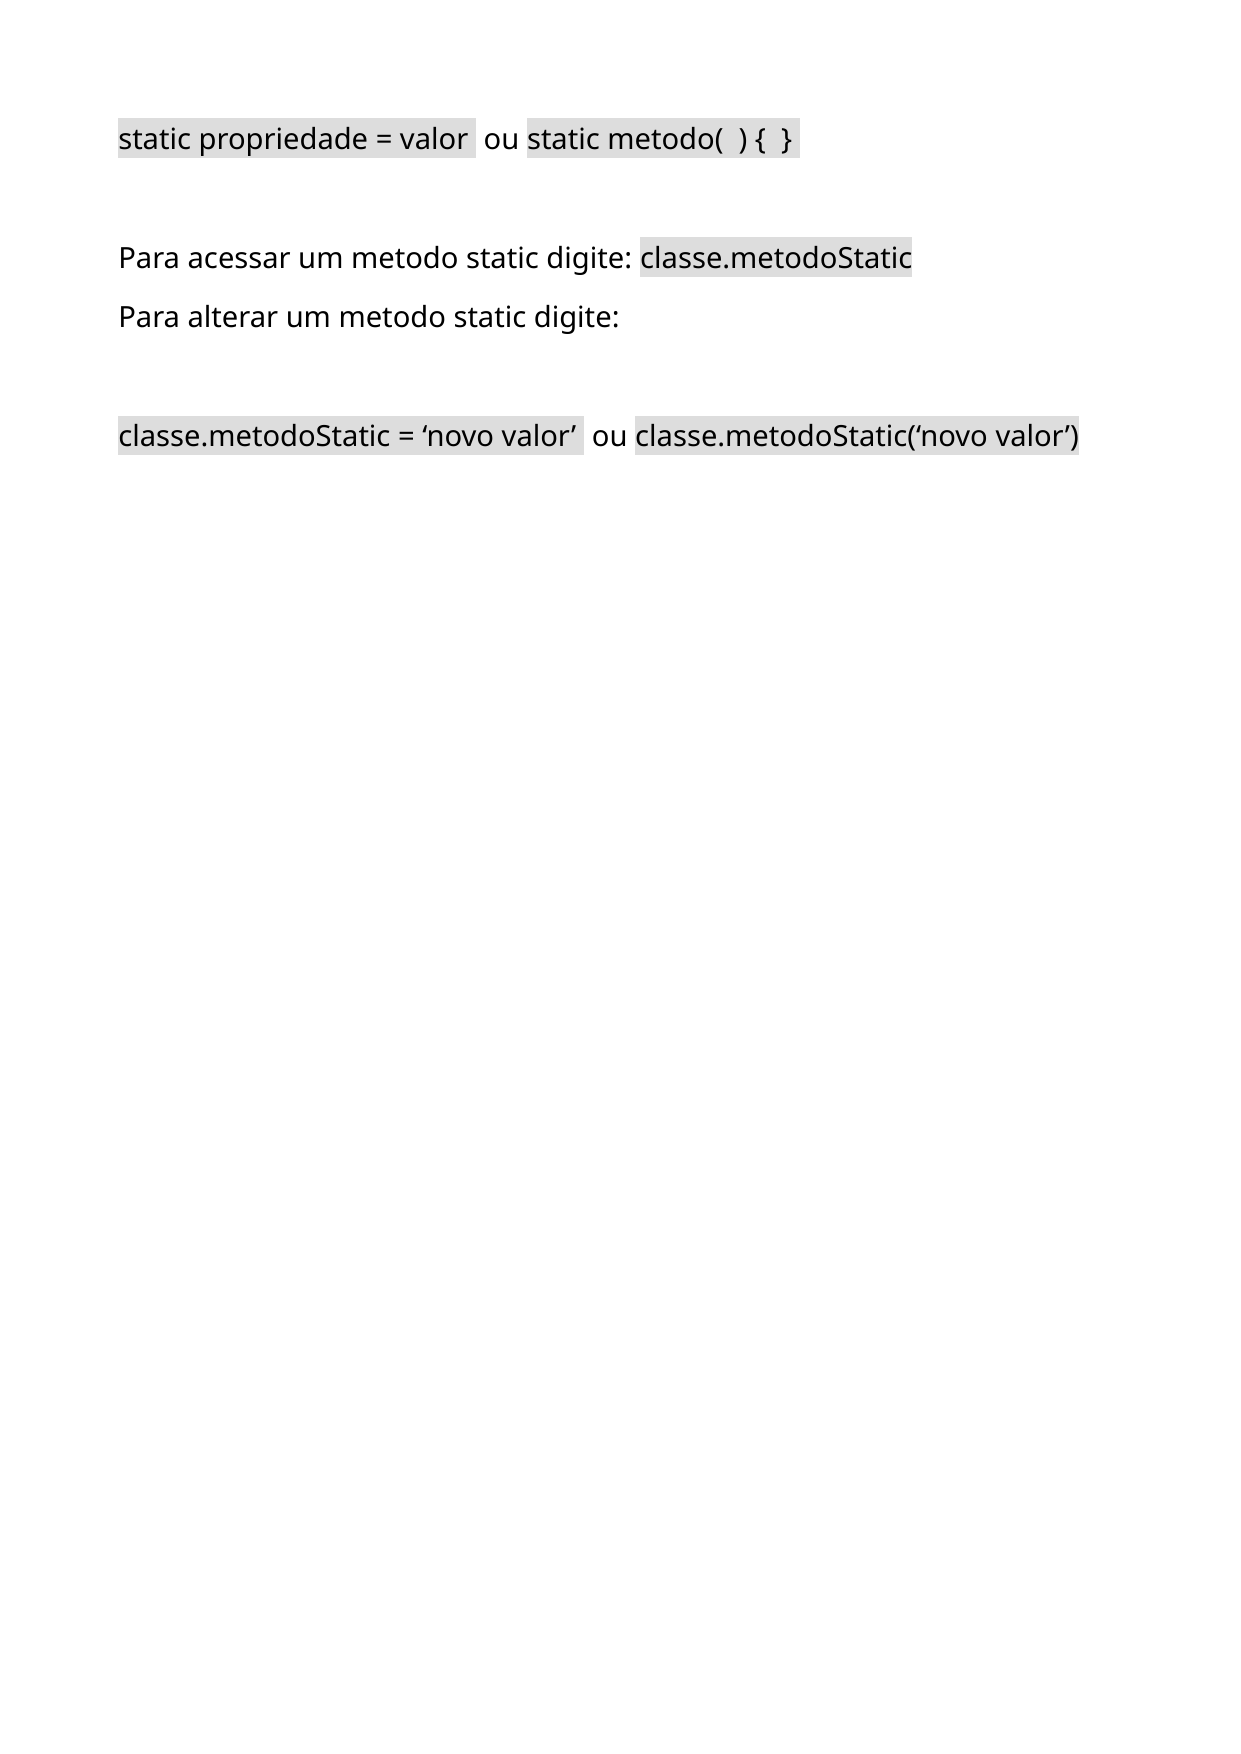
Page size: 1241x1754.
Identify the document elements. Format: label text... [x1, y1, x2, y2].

text Para acessar um metodo static digite: classe.metodoStatic [118, 237, 1122, 277]
text Para alterar um metodo static digite: [118, 297, 1122, 336]
text static propriedade = valor ou static metodo( ) { } [118, 118, 1122, 158]
text classe.metodoStatic = ‘novo valor’ ou classe.metodoStatic(‘novo valor’) [118, 416, 1122, 455]
